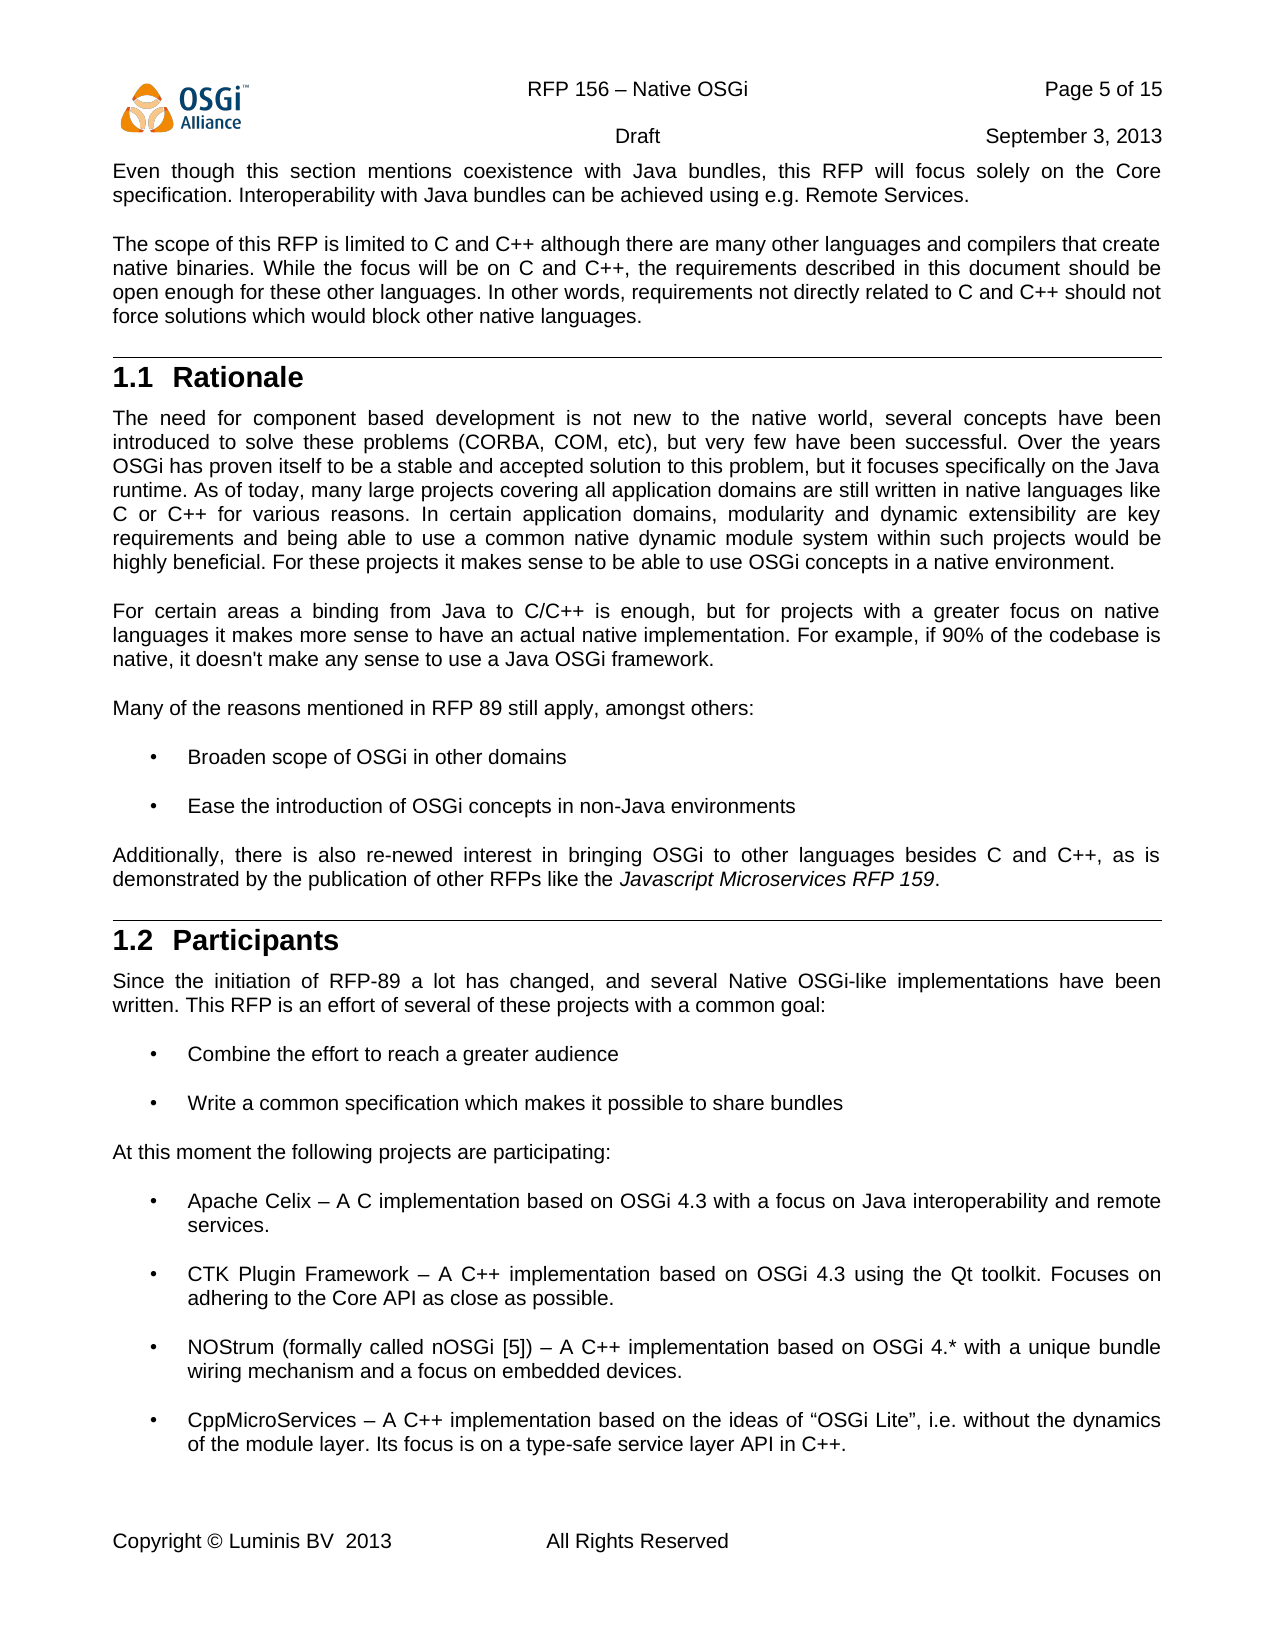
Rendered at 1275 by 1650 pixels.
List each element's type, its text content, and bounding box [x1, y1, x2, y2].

picture [113, 76, 257, 140]
text The scope of this RFP is limited to C and C++ although there are many other languages and compilers that create native binaries. While the focus will be on C and C++, the requirements described in this document should be open enough for these other languages. In other words, requirements not directly related to C and C++ should not force solutions which would block other native languages. [112, 232, 1162, 328]
text Even though this section mentions coexistence with Java bundles, this RFP will focus solely on the Core specification. Interoperability with Java bundles can be achieved using e.g. Remote Services. [112, 159, 1162, 207]
list Apache Celix – A C implementation based on OSGi 4.3 with a focus on Java interoperability and remote services. [150, 1189, 1162, 1237]
text At this moment the following projects are participating: [112, 1140, 1162, 1164]
text The need for component based development is not new to the native world, several concepts have been introduced to solve these problems (CORBA, COM, etc), but very few have been successful. Over the years OSGi has proven itself to be a stable and accepted solution to this problem, but it focuses specifically on the Java runtime. As of today, many large projects covering all application domains are still written in native languages like C or C++ for various reasons. In certain application domains, modularity and dynamic extensibility are key requirements and being able to use a common native dynamic module system within such projects would be highly beneficial. For these projects it makes sense to be able to use OSGi concepts in a native environment. [112, 406, 1162, 574]
list NOStrum (formally called nOSGi [5]) – A C++ implementation based on OSGi 4.* with a unique bundle wiring mechanism and a focus on embedded devices. [150, 1335, 1162, 1383]
list Write a common specification which makes it possible to share bundles [150, 1091, 1162, 1115]
list CTK Plugin Framework – A C++ implementation based on OSGi 4.3 using the Qt toolkit. Focuses on adhering to the Core API as close as possible. [150, 1262, 1162, 1310]
subtitle Rationale [112, 358, 1162, 393]
list Broaden scope of OSGi in other domains [150, 744, 1162, 769]
list Ease the introduction of OSGi concepts in non-Java environments [150, 794, 1162, 818]
text Since the initiation of RFP-89 a lot has changed, and several Native OSGi-like implementations have been written. This RFP is an effort of several of these projects with a common goal: [112, 969, 1162, 1017]
text For certain areas a binding from Java to C/C++ is enough, but for projects with a greater focus on native languages it makes more sense to have an actual native implementation. For example, if 90% of the codebase is native, it doesn't make any sense to use a Java OSGi framework. [112, 599, 1162, 671]
list CppMicroServices – A C++ implementation based on the ideas of “OSGi Lite”, i.e. without the dynamics of the module layer. Its focus is on a type-safe service layer API in C++. [150, 1408, 1162, 1456]
list Combine the effort to reach a greater audience [150, 1042, 1162, 1066]
subtitle Participants [112, 921, 1162, 956]
